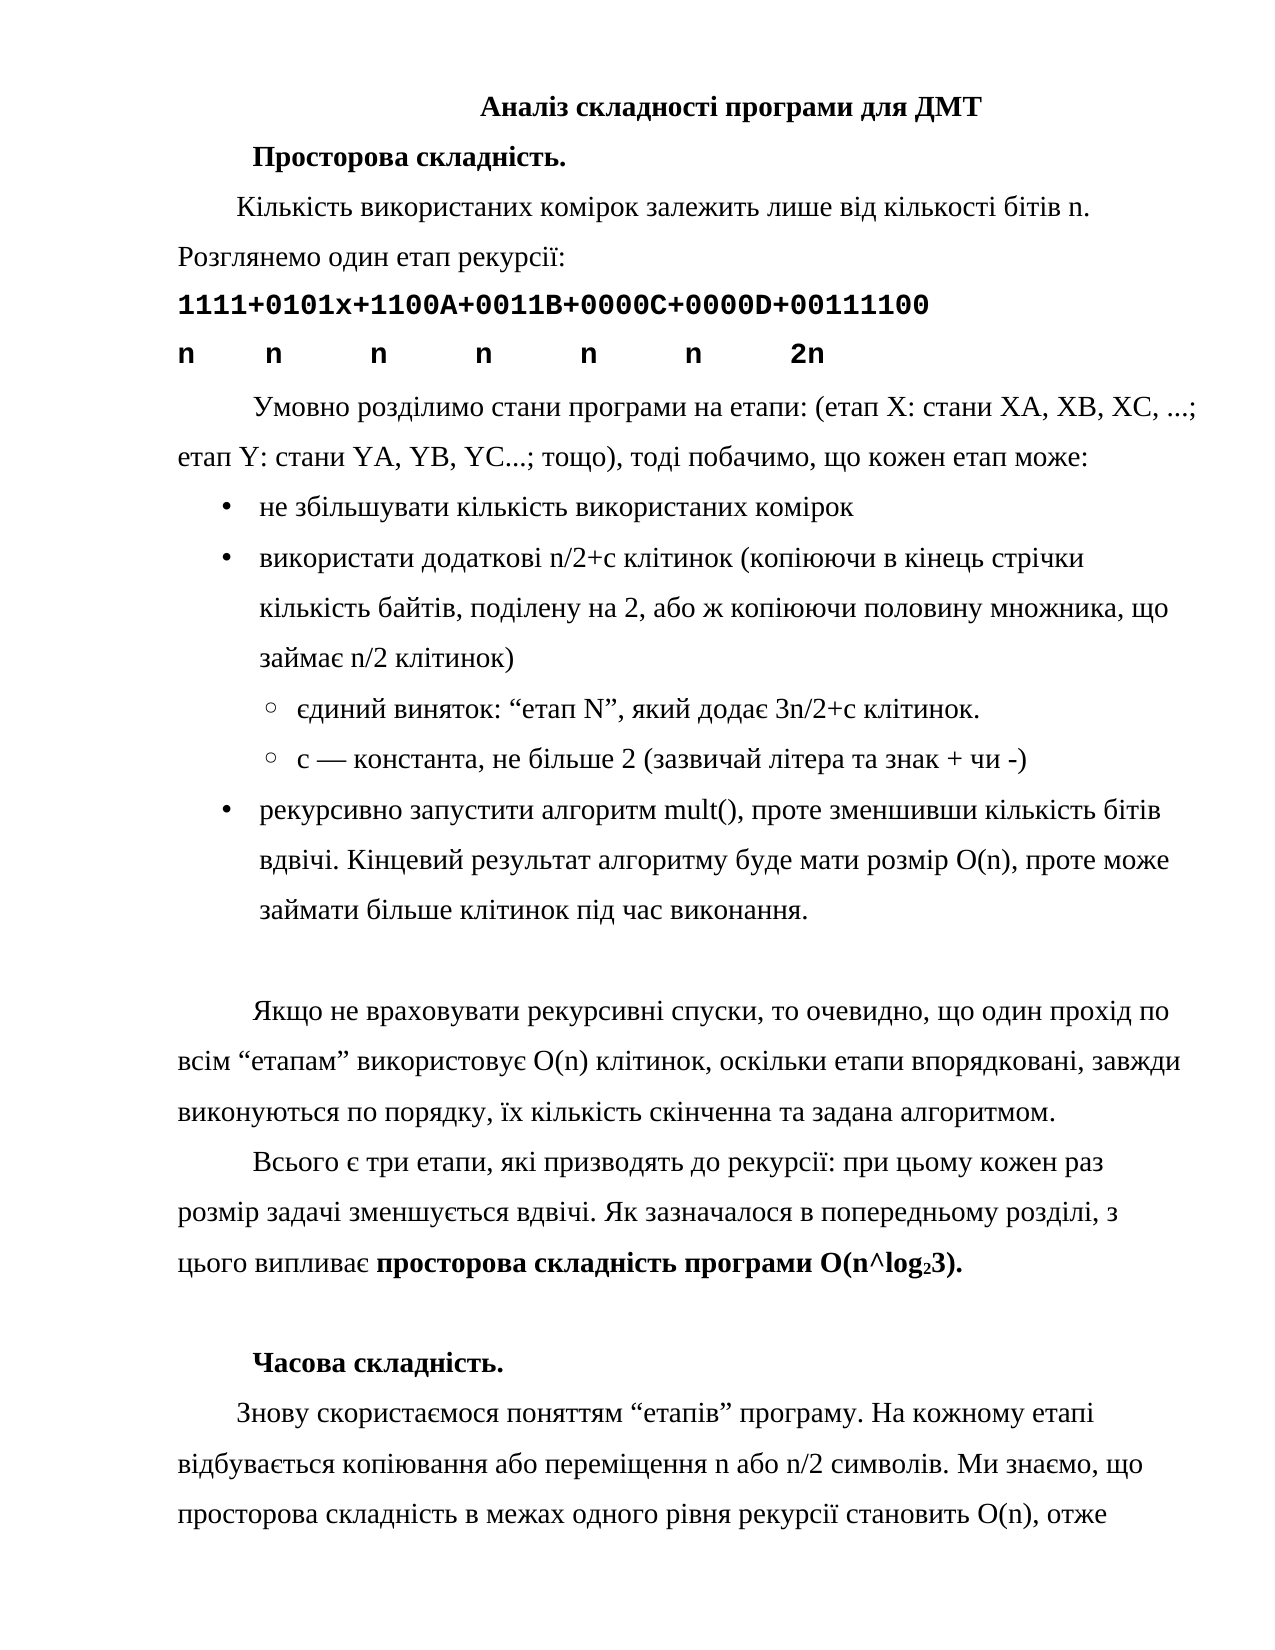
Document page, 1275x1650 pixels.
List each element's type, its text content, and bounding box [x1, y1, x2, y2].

text Просторова складність. [177, 139, 1226, 172]
text Якщо не враховувати рекурсивні спуски, то очевидно, що один прохід по всім “етапам” використовує O(n) клітинок, оскільки етапи впорядковані, завжди виконуються по порядку, їх кількість скінченна та задана алгоритмом. [177, 993, 1186, 1127]
text Аналіз складності програми для ДМТ [177, 89, 1226, 122]
list єдиний виняток: “етап N”, який додає 3n/2+c клітинок. [259, 691, 1186, 724]
list використати додаткові n/2+c клітинок (копіюючи в кінець стрічки кількість байтів, поділену на 2, або ж копіюючи половину множника, що займає n/2 клітинок) [222, 540, 1186, 674]
text n n n n n n 2n [177, 339, 1226, 372]
text Часова складність. [177, 1345, 1226, 1379]
text Умовно розділимо стани програми на етапи: (етап X: стани XA, XB, XC, ...; етап Y: стани YA, YB, YC...; тощо), тоді побачимо, що кожен етап може: [177, 389, 1226, 473]
text Знову скористаємося поняттям “етапів” програму. На кожному етапі відбувається копіювання або переміщення n або n/2 символів. Ми знаємо, що просторова складність в межах одного рівня рекурсії становить O(n), отже [177, 1396, 1226, 1530]
text Кількість використаних комірок залежить лише від кількості бітів n. Розглянемо один етап рекурсії: [177, 189, 1226, 273]
list не збільшувати кількість використаних комірок [222, 489, 1186, 523]
list c — константа, не більше 2 (зазвичай літера та знак + чи -) [259, 741, 1186, 775]
list рекурсивно запустити алгоритм mult(), проте зменшивши кількість бітів вдвічі. Кінцевий результат алгоритму буде мати розмір O(n), проте може займати більше клітинок під час виконання. [222, 792, 1186, 926]
text Всього є три етапи, які призводять до рекурсії: при цьому кожен раз розмір задачі зменшується вдвічі. Як зазначалося в попередньому розділі, з цього випливає просторова складність програми O(n^log23). [177, 1144, 1186, 1278]
text 1111+0101x+1100A+0011B+0000C+0000D+00111100 [177, 290, 1226, 323]
